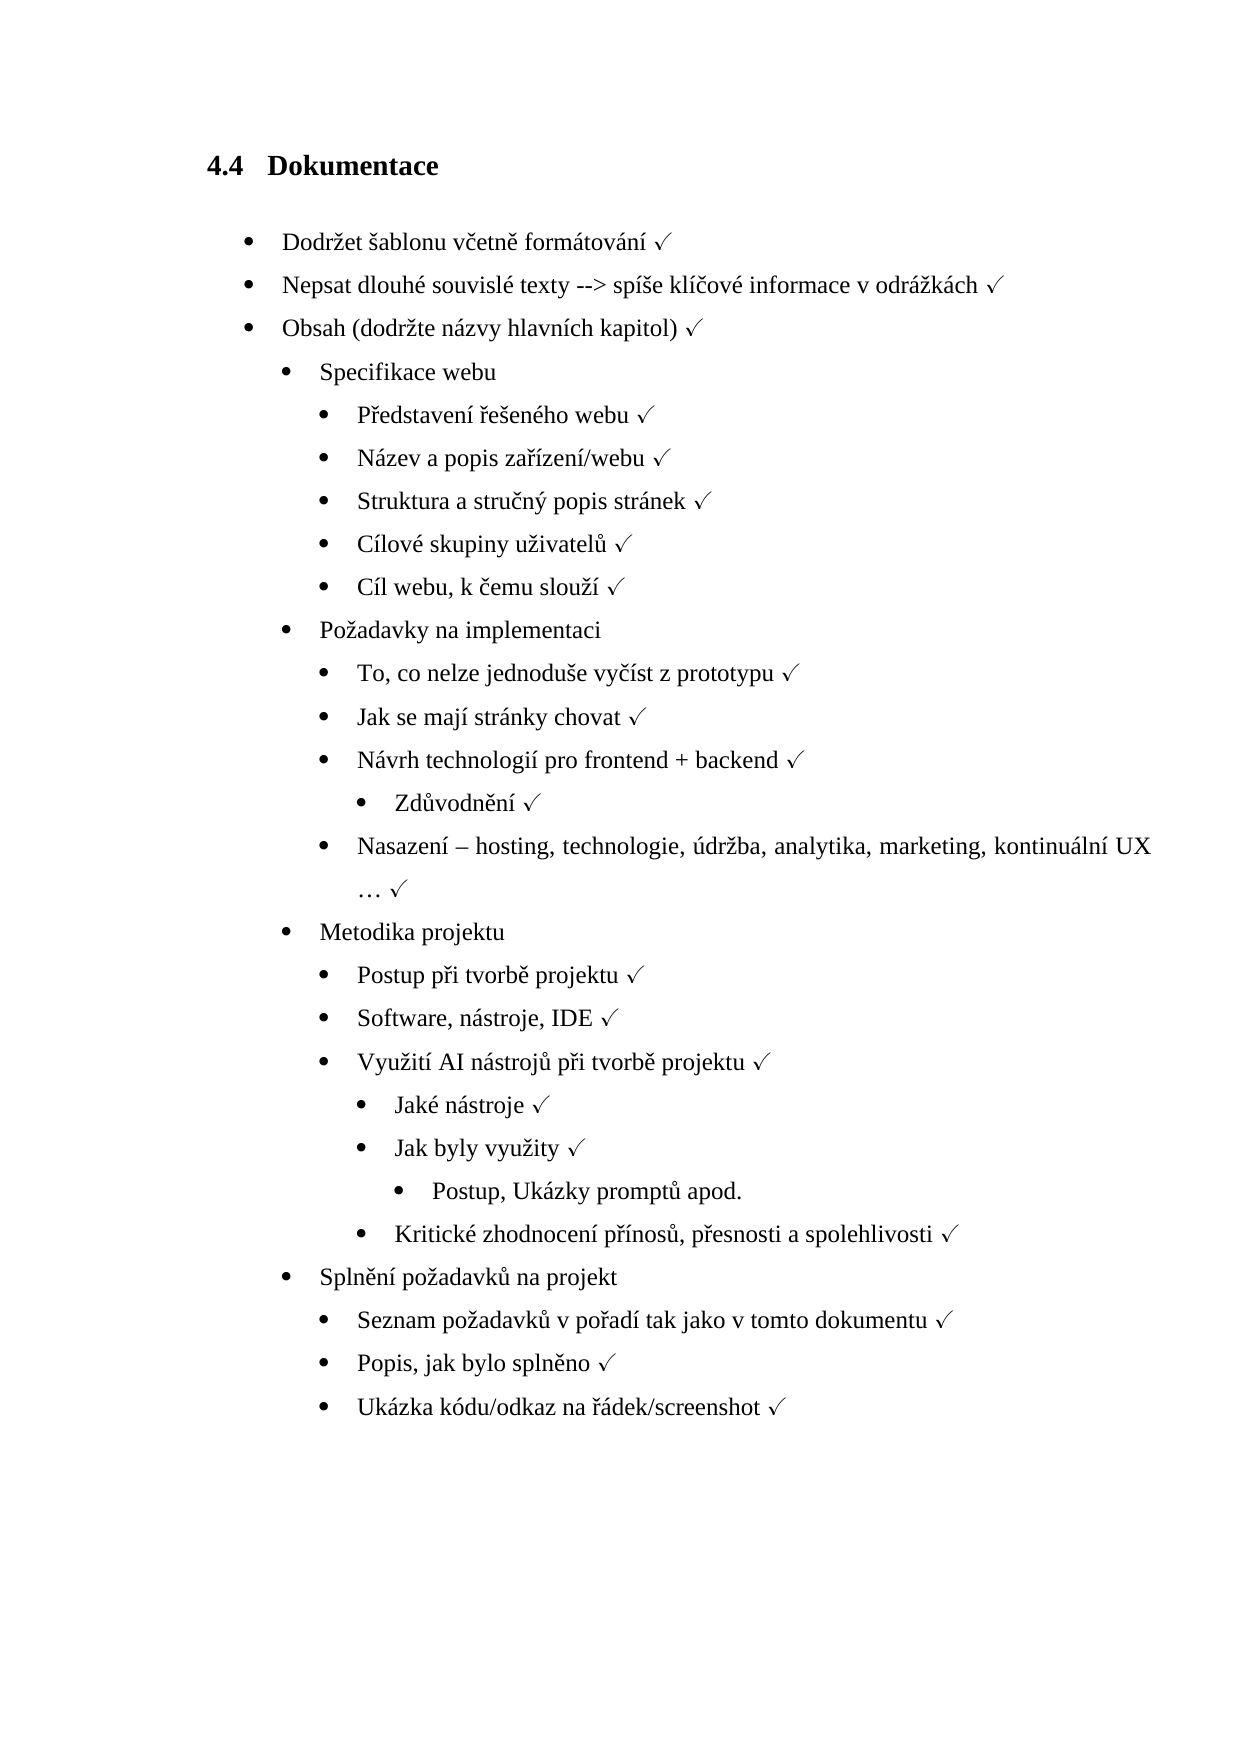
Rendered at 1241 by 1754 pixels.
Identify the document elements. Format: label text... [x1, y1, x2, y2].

list Využití AI nástrojů při tvorbě projektu ✓ [319, 1047, 1152, 1075]
list Zdůvodnění ✓ [357, 788, 1152, 817]
subtitle Dokumentace [207, 148, 1152, 181]
list Cíl webu, k čemu slouží ✓ [319, 572, 1152, 601]
list Jak byly využity ✓ [357, 1133, 1152, 1162]
list Popis, jak bylo splněno ✓ [319, 1348, 1152, 1377]
list Jaké nástroje ✓ [357, 1090, 1152, 1118]
list Požadavky na implementaci [282, 615, 1152, 644]
list Splnění požadavků na projekt [282, 1262, 1152, 1291]
list Obsah (dodržte názvy hlavních kapitol) ✓ [244, 313, 1152, 342]
list Kritické zhodnocení přínosů, přesnosti a spolehlivosti ✓ [357, 1219, 1152, 1248]
list Představení řešeného webu ✓ [319, 400, 1152, 428]
list Seznam požadavků v pořadí tak jako v tomto dokumentu ✓ [319, 1305, 1152, 1334]
list Ukázka kódu/odkaz na řádek/screenshot ✓ [319, 1392, 1152, 1420]
list Specifikace webu [282, 357, 1152, 385]
list Jak se mají stránky chovat ✓ [319, 702, 1152, 730]
list Nasazení – hosting, technologie, údržba, analytika, marketing, kontinuální UX … ✓ [319, 831, 1152, 903]
list Název a popis zařízení/webu ✓ [319, 443, 1152, 472]
list Dodržet šablonu včetně formátování ✓ [244, 227, 1152, 256]
list Postup, Ukázky promptů apod. [394, 1176, 1152, 1205]
list Software, nástroje, IDE ✓ [319, 1003, 1152, 1032]
list Struktura a stručný popis stránek ✓ [319, 486, 1152, 515]
list Nepsat dlouhé souvislé texty --> spíše klíčové informace v odrážkách ✓ [244, 270, 1152, 299]
list Metodika projektu [282, 917, 1152, 946]
list Návrh technologií pro frontend + backend ✓ [319, 745, 1152, 773]
list To, co nelze jednoduše vyčíst z prototypu ✓ [319, 658, 1152, 687]
list Postup při tvorbě projektu ✓ [319, 960, 1152, 989]
list Cílové skupiny uživatelů ✓ [319, 529, 1152, 558]
